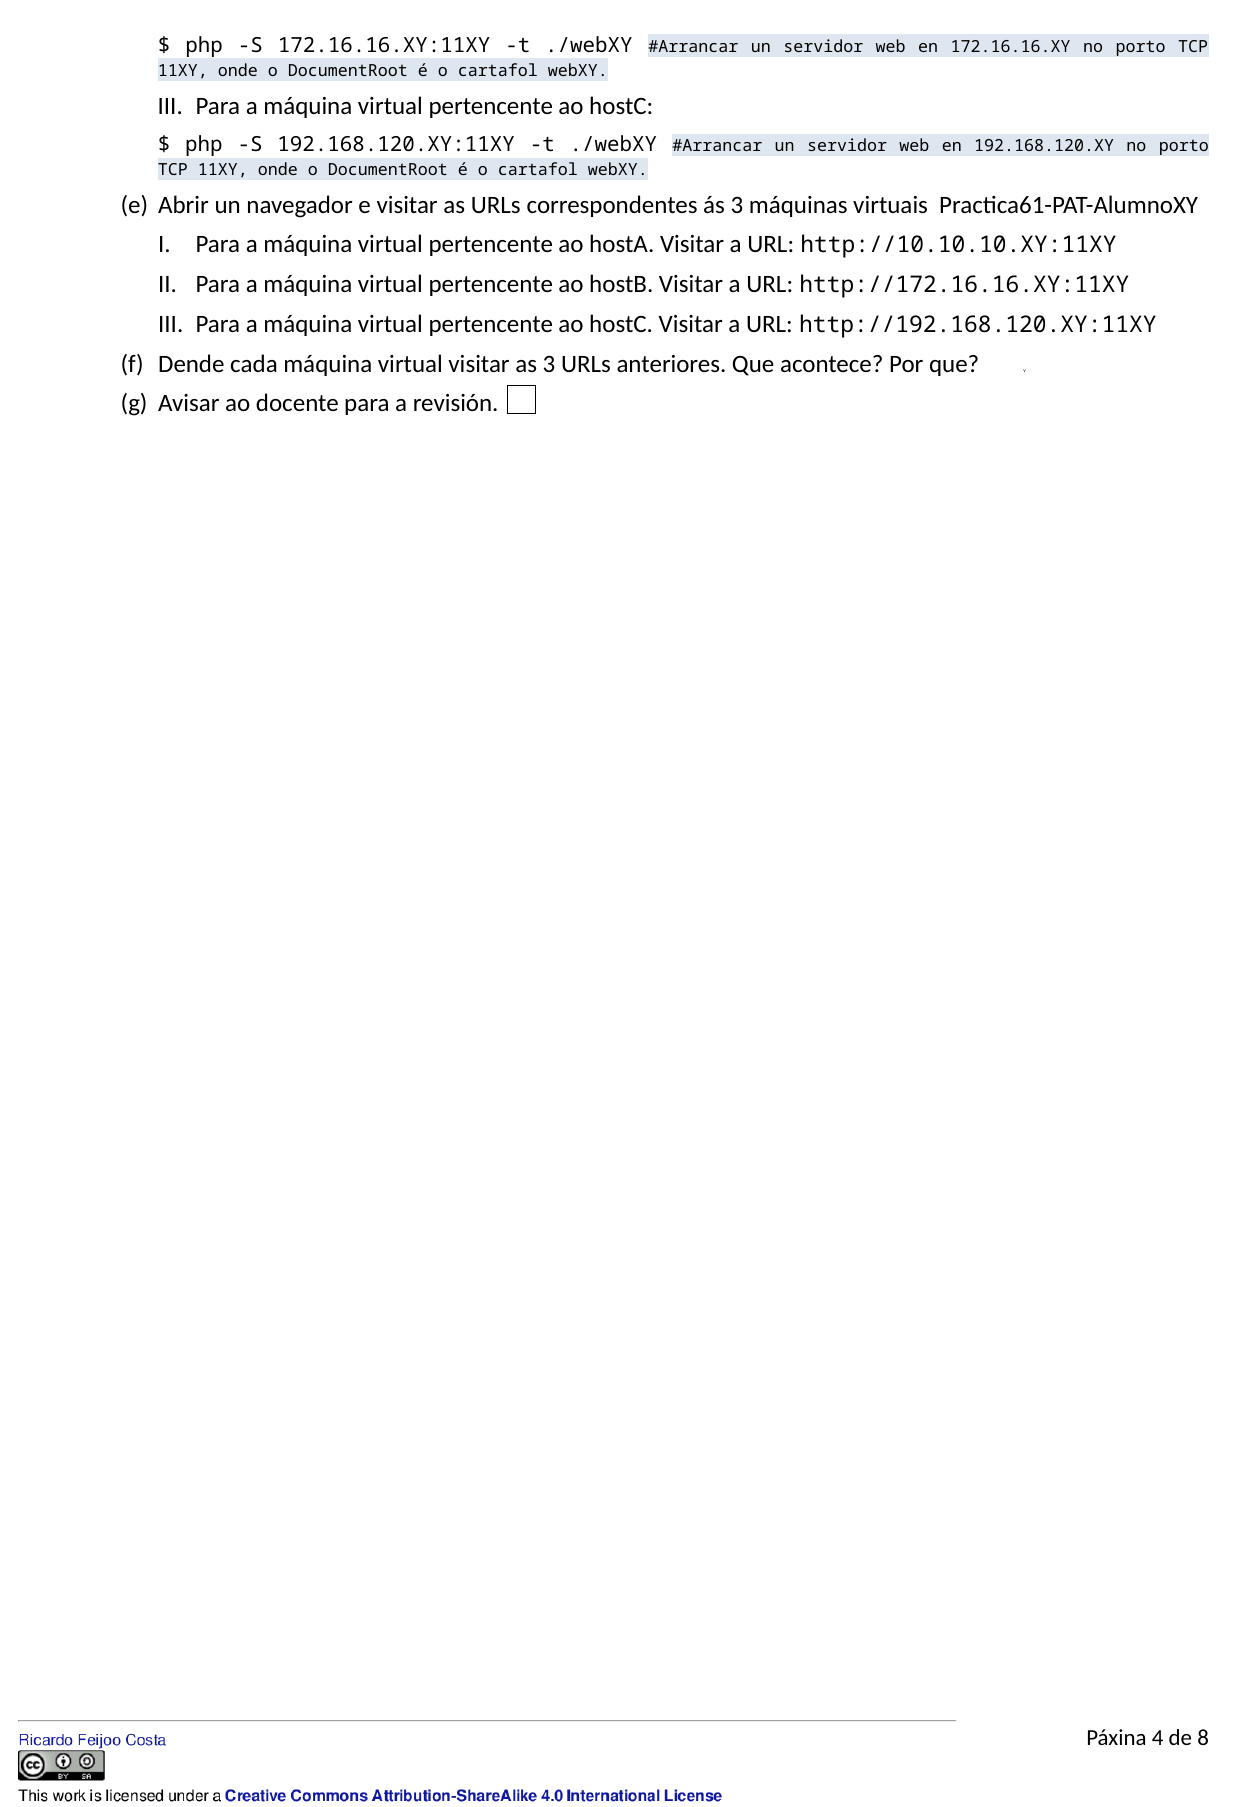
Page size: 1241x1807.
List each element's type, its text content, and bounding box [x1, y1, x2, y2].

list Avisar ao docente para a revisión. [120, 387, 1209, 418]
picture [8, 1715, 957, 1806]
list Para a máquina virtual pertencente ao hostC. Visitar a URL: http://192.168.120.XY:11XY [158, 308, 1209, 339]
list Para a máquina virtual pertencente ao hostB. Visitar a URL: http://172.16.16.XY:11XY [158, 268, 1209, 299]
list Para a máquina virtual pertencente ao hostC: [157, 90, 1209, 120]
list Abrir un navegador e visitar as URLs correspondentes ás 3 máquinas virtuais Practica61-PAT-AlumnoXY [120, 189, 1209, 219]
list Para a máquina virtual pertencente ao hostA. Visitar a URL: http://10.10.10.XY:11XY [158, 228, 1209, 259]
list $ php -S 192.168.120.XY:11XY -t ./webXY #Arrancar un servidor web en 192.168.120.XY no porto TCP 11XY, onde o DocumentRoot é o cartafol webXY. [122, 129, 1209, 180]
list $ php -S 172.16.16.XY:11XY -t ./webXY #Arrancar un servidor web en 172.16.16.XY no porto TCP 11XY, onde o DocumentRoot é o cartafol webXY. [122, 30, 1209, 81]
list Dende cada máquina virtual visitar as 3 URLs anteriores. Que acontece? Por que? V [120, 348, 1209, 379]
